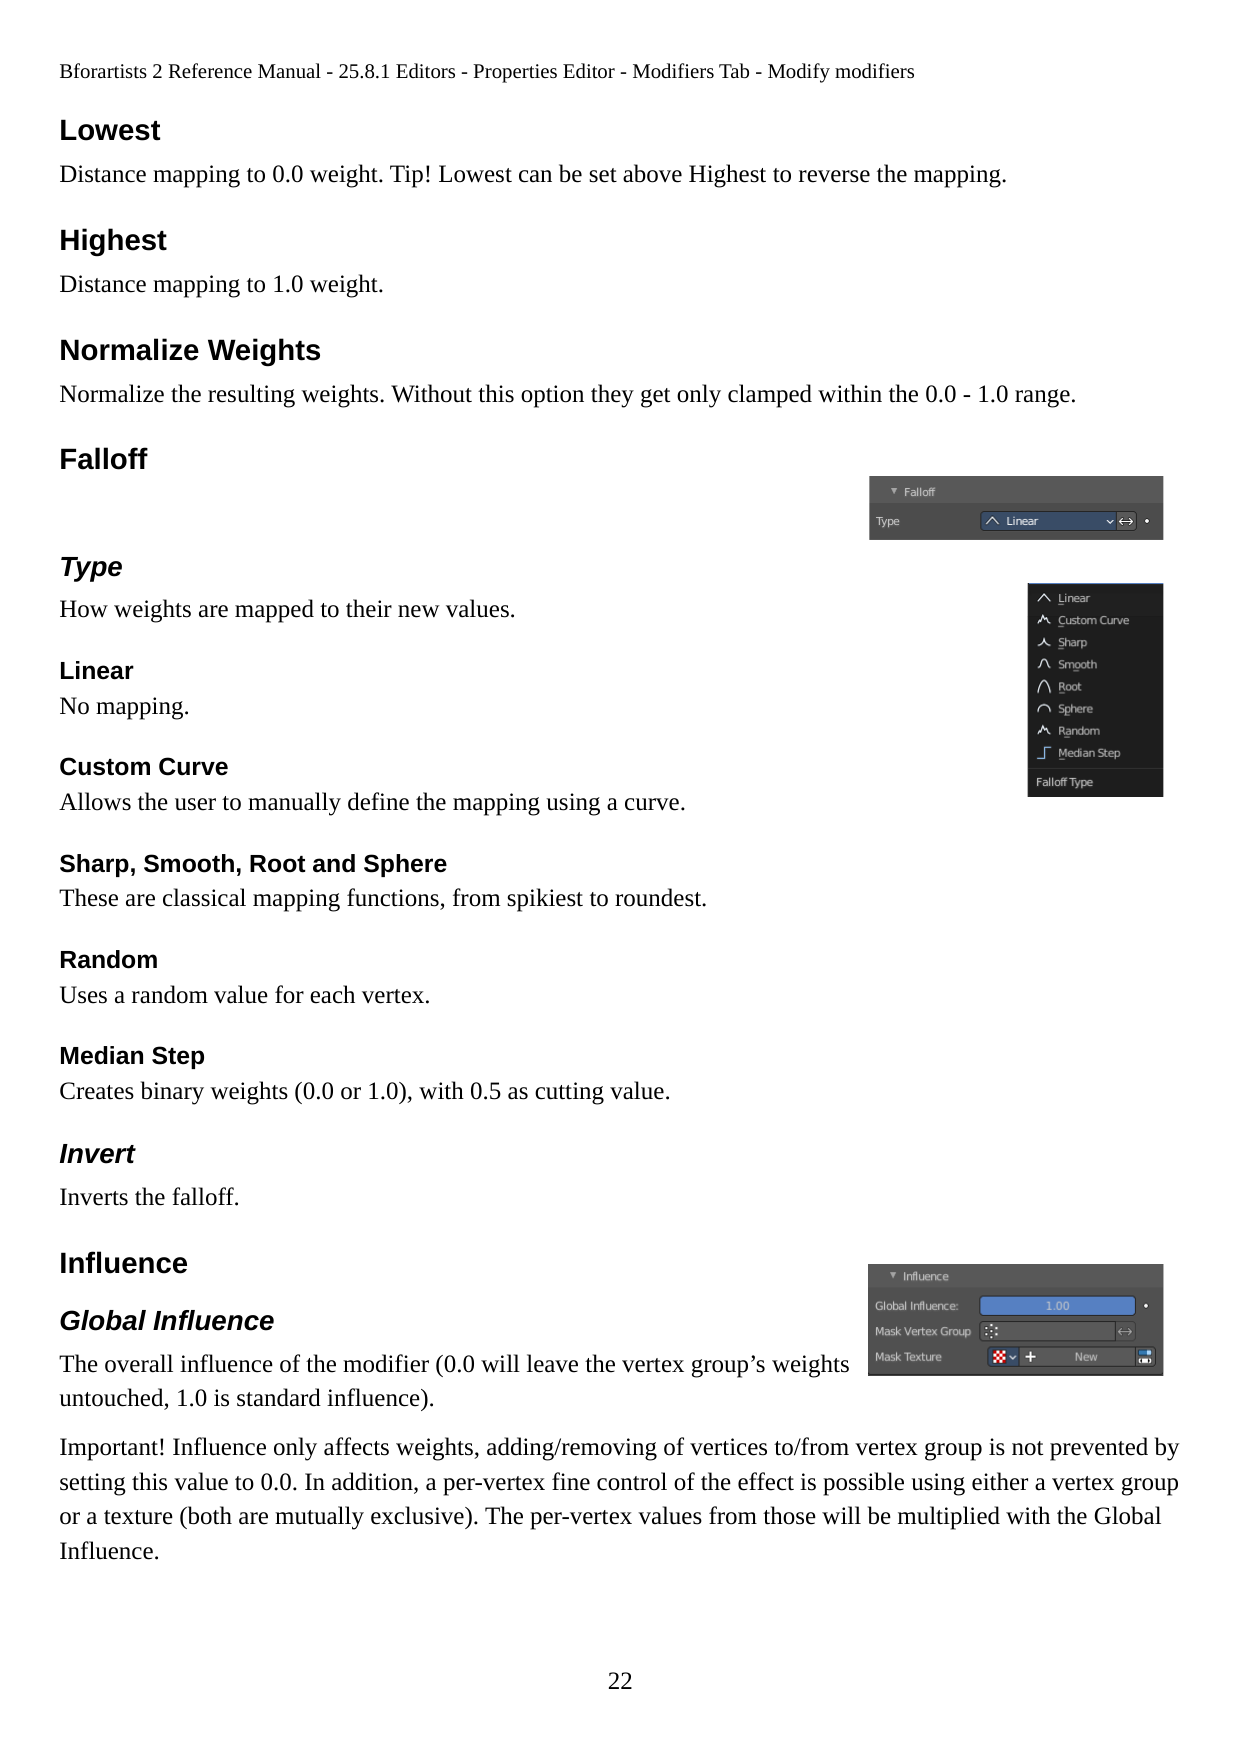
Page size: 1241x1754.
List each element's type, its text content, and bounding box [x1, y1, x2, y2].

subtitle Invert [59, 1138, 1181, 1170]
subtitle Linear [59, 656, 1027, 684]
text Inverts the falloff. [59, 1182, 1181, 1211]
subtitle Sharp, Smooth, Root and Sphere [59, 849, 1181, 877]
text Important! Influence only affects weights, adding/removing of vertices to/from vertex group is not prevented by setting this value to 0.0. In addition, a per-vertex fine control of the effect is possible using either a vertex group or a texture (both are mutually exclusive). The per-vertex values from those will be multiplied with the Global Influence. [59, 1432, 1181, 1565]
picture [868, 1264, 1164, 1376]
subtitle Type [59, 550, 1181, 582]
text Creates binary weights (0.0 or 1.0), with 0.5 as cutting value. [59, 1076, 1181, 1105]
picture [869, 476, 1164, 540]
subtitle Highest [59, 222, 1181, 256]
text Allows the user to manually define the mapping using a curve. [59, 787, 1181, 816]
subtitle Random [59, 945, 1181, 974]
text Distance mapping to 0.0 weight. Tip! Lowest can be set above Highest to reverse the mapping. [59, 159, 1181, 188]
text [1164, 691, 1181, 719]
text No mapping. [59, 691, 1027, 719]
subtitle Falloff [59, 442, 1181, 476]
subtitle Global Influence [59, 1304, 868, 1336]
text Uses a random value for each vertex. [59, 980, 1181, 1009]
subtitle Custom Curve [59, 752, 1027, 781]
subtitle [1164, 1304, 1181, 1336]
picture [1027, 583, 1164, 797]
text Distance mapping to 1.0 weight. [59, 269, 1181, 297]
text These are classical mapping functions, from spikiest to roundest. [59, 883, 1181, 912]
subtitle [1164, 752, 1181, 781]
subtitle [1164, 656, 1181, 684]
text The overall influence of the modifier (0.0 will leave the vertex group’s weights untouched, 1.0 is standard influence). [59, 1349, 1181, 1412]
text Normalize the resulting weights. Without this option they get only clamped within the 0.0 - 1.0 range. [59, 379, 1181, 407]
subtitle Lowest [59, 113, 1181, 146]
text How weights are mapped to their new values. [59, 594, 1027, 623]
subtitle Influence [59, 1246, 1181, 1279]
subtitle Median Step [59, 1041, 1181, 1070]
subtitle Normalize Weights [59, 332, 1181, 366]
